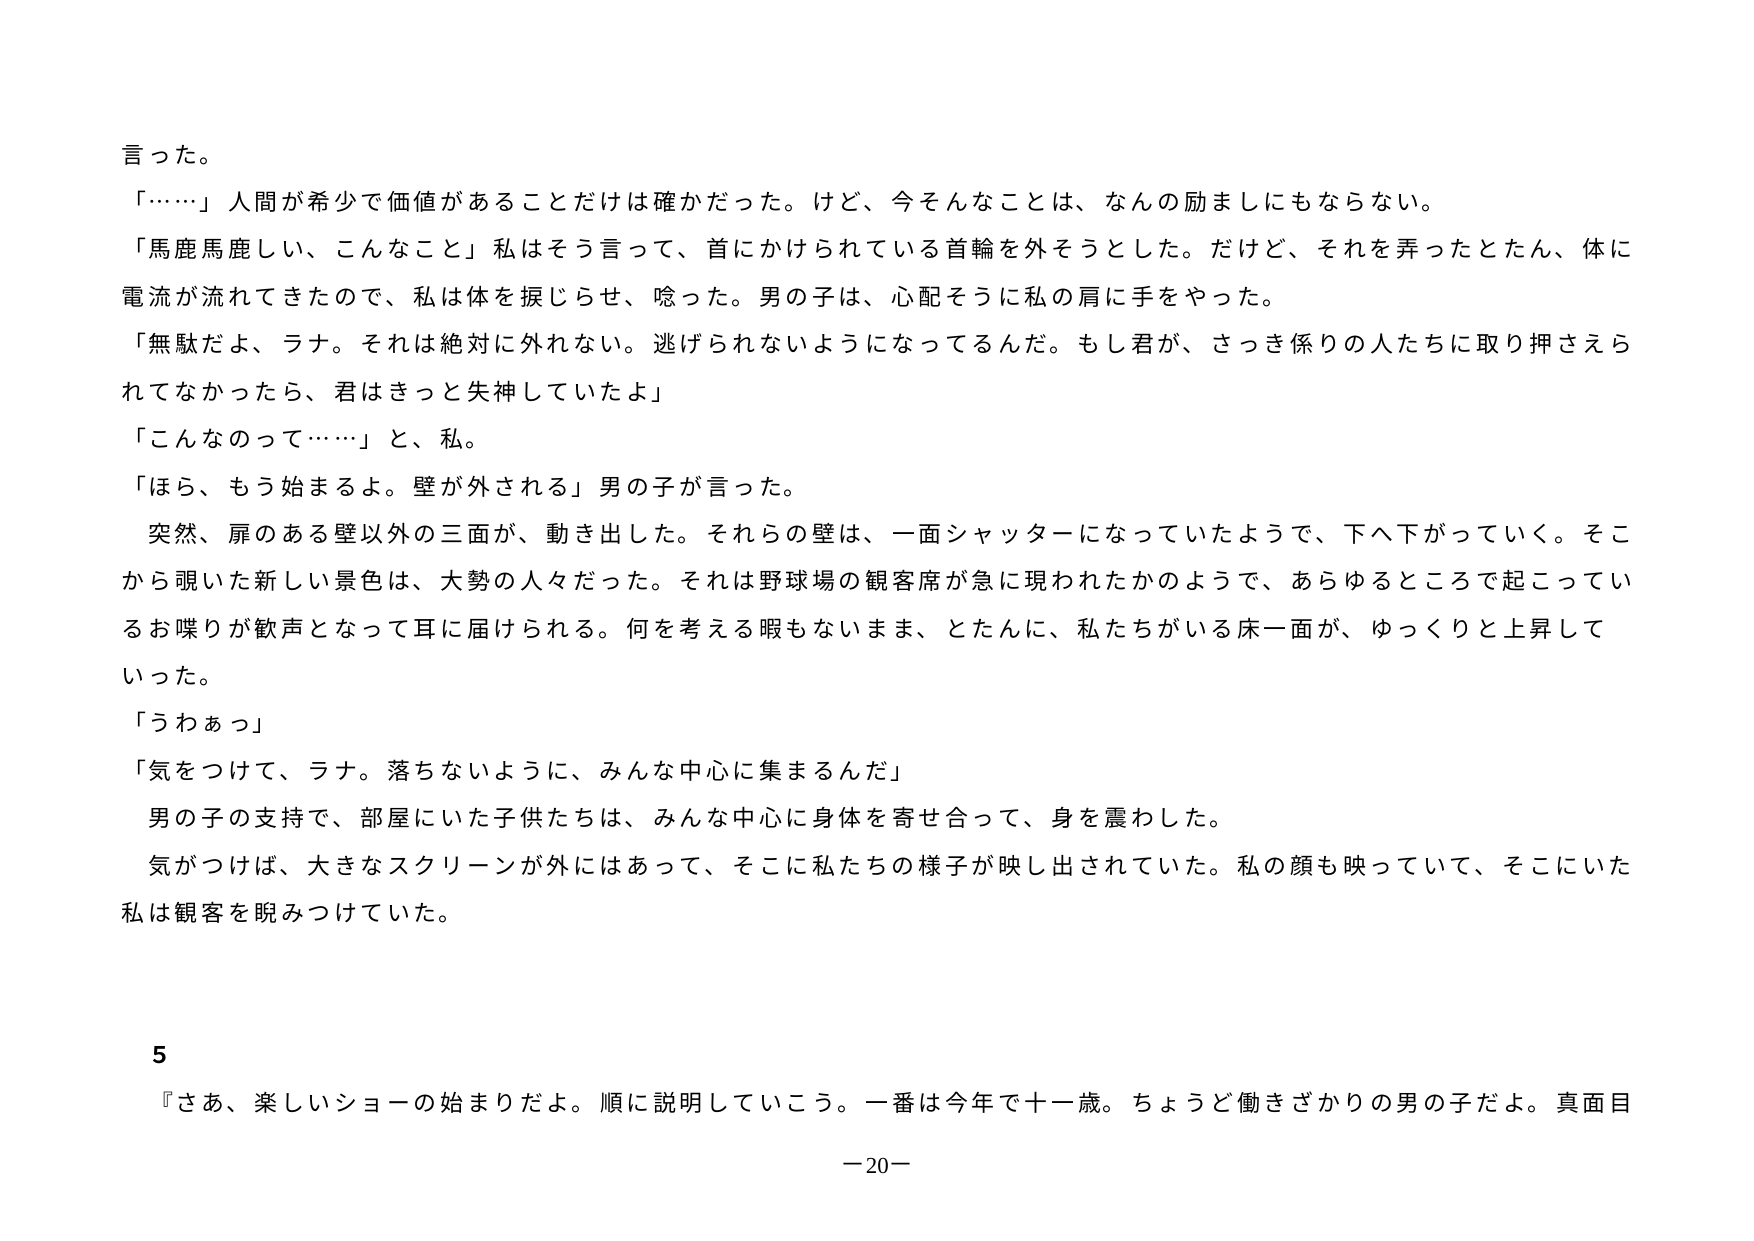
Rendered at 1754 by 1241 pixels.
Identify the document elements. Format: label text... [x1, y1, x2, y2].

text 「こんなのって……」と、私。 [120, 403, 1634, 451]
text 言った。 [120, 119, 1634, 166]
text 「……」人間が希少で価値があることだけは確かだった。けど、今そんなことは、なんの励ましにもならない。 [120, 166, 1634, 214]
text 男の子の支持で、部屋にいた子供たちは、みんな中心に身体を寄せ合って、身を震わした。 [120, 783, 1634, 830]
text 『さあ、楽しいショーの始まりだよ。順に説明していこう。一番は今年で十一歳。ちょうど働きざかりの男の子だよ。真面目 [120, 1067, 1634, 1114]
text ５ [120, 1019, 1634, 1067]
text 「馬鹿馬鹿しい、こんなこと」私はそう言って、首にかけられている首輪を外そうとした。だけど、それを弄ったとたん、体に電流が流れてきたので、私は体を捩じらせ、唸った。男の子は、心配そうに私の肩に手をやった。 [120, 214, 1634, 309]
text 「ほら、もう始まるよ。壁が外される」男の子が言った。 [120, 451, 1634, 498]
text 「気をつけて、ラナ。落ちないように、みんな中心に集まるんだ」 [120, 735, 1634, 783]
text 「うわぁっ」 [120, 688, 1634, 735]
text 気がつけば、大きなスクリーンが外にはあって、そこに私たちの様子が映し出されていた。私の顔も映っていて、そこにいた私は観客を睨みつけていた。 [120, 830, 1634, 925]
text 突然、扉のある壁以外の三面が、動き出した。それらの壁は、一面シャッターになっていたようで、下へ下がっていく。そこから覗いた新しい景色は、大勢の人々だった。それは野球場の観客席が急に現われたかのようで、あらゆるところで起こっているお喋りが歓声となって耳に届けられる。何を考える暇もないまま、とたんに、私たちがいる床一面が、ゆっくりと上昇していった。 [120, 498, 1634, 688]
text 「無駄だよ、ラナ。それは絶対に外れない。逃げられないようになってるんだ。もし君が、さっき係りの人たちに取り押さえられてなかったら、君はきっと失神していたよ」 [120, 309, 1634, 403]
